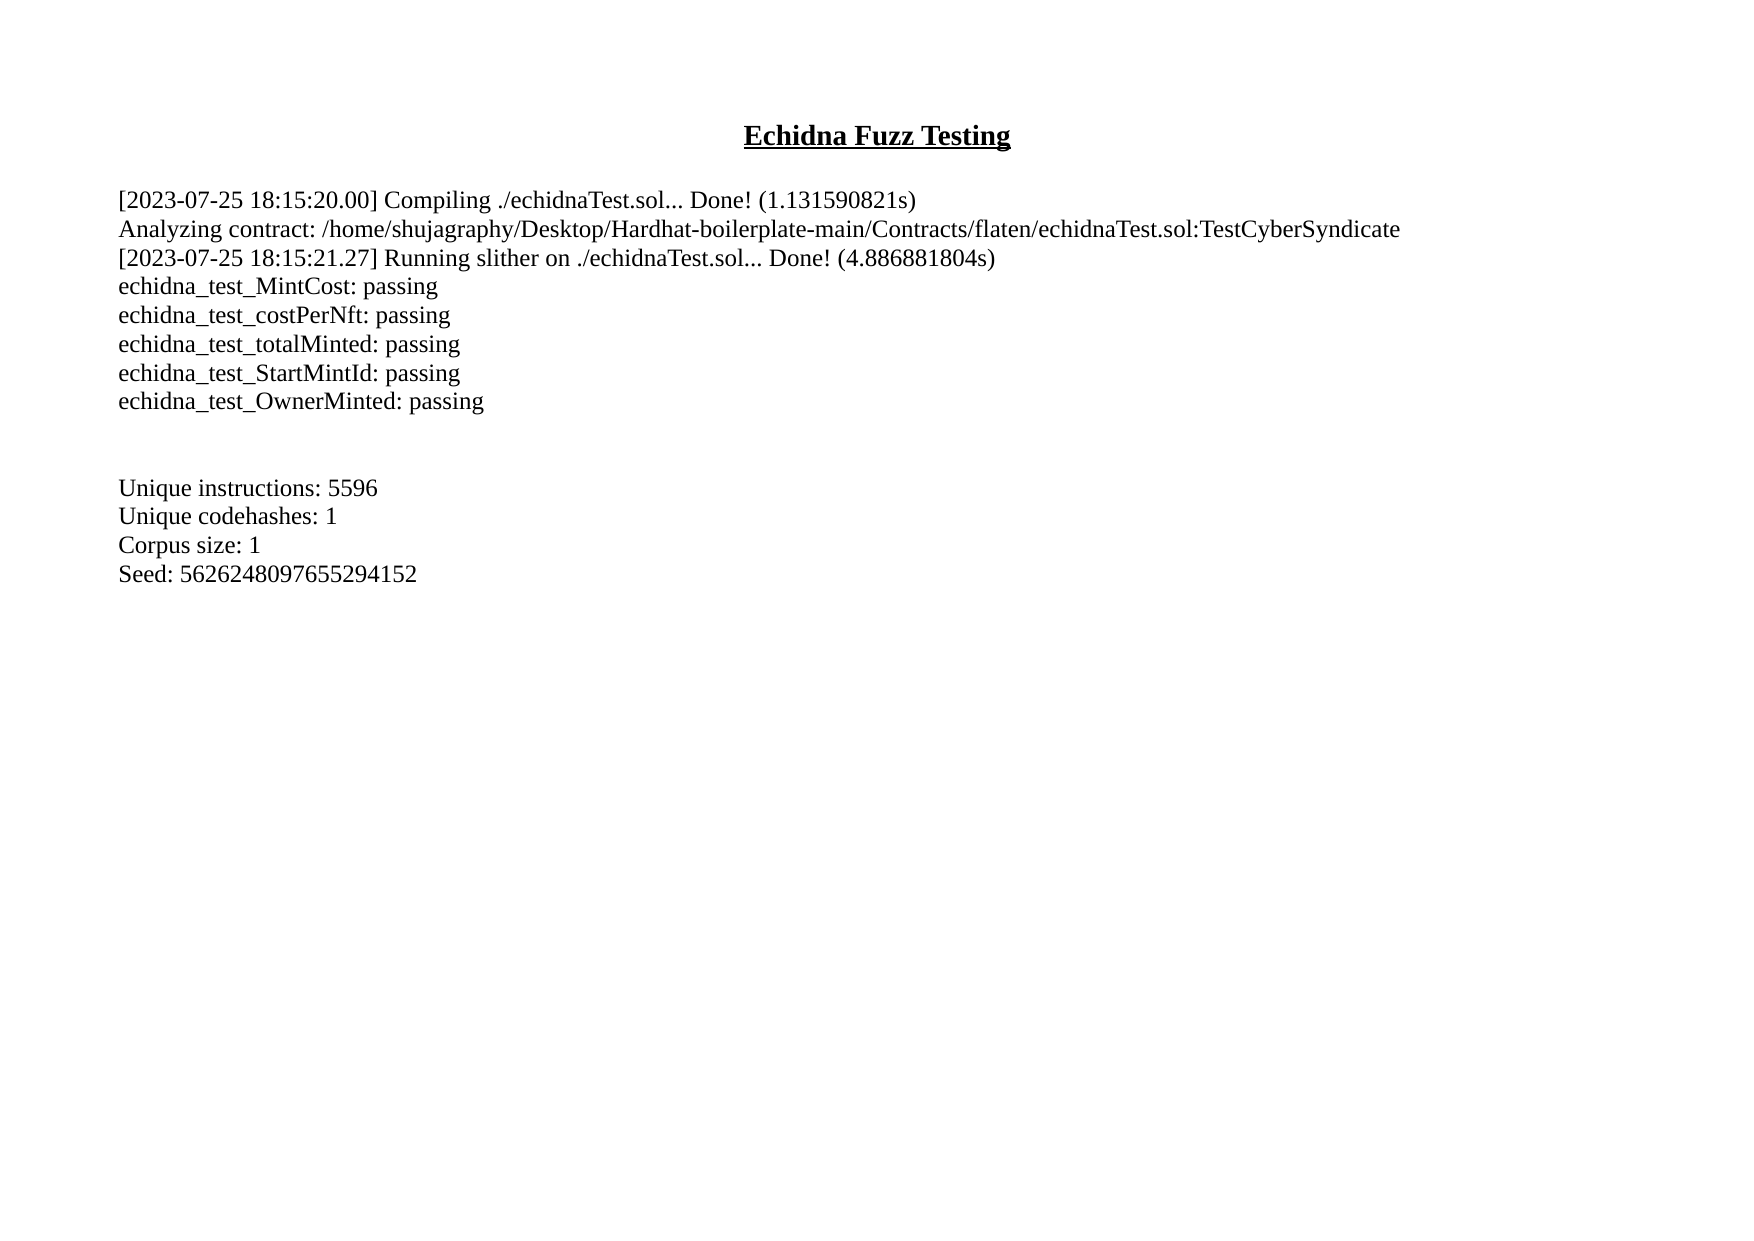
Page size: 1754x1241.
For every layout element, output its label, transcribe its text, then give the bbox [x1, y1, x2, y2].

text echidna_test_totalMinted: passing [118, 329, 1636, 358]
text echidna_test_MintCost: passing [118, 271, 1636, 300]
text Unique instructions: 5596 [118, 473, 1636, 501]
text Analyzing contract: /home/shujagraphy/Desktop/Hardhat-boilerplate-main/Contracts/flaten/echidnaTest.sol:TestCyberSyndicate [118, 214, 1636, 243]
text Seed: 5626248097655294152 [118, 559, 1636, 588]
text echidna_test_StartMintId: passing [118, 358, 1636, 386]
text Unique codehashes: 1 [118, 501, 1636, 530]
text [2023-07-25 18:15:21.27] Running slither on ./echidnaTest.sol... Done! (4.886881804s) [118, 243, 1636, 271]
text echidna_test_OwnerMinted: passing [118, 386, 1636, 415]
text [2023-07-25 18:15:20.00] Compiling ./echidnaTest.sol... Done! (1.131590821s) [118, 185, 1636, 214]
text Corpus size: 1 [118, 530, 1636, 559]
text echidna_test_costPerNft: passing [118, 300, 1636, 329]
text Echidna Fuzz Testing [118, 118, 1636, 152]
